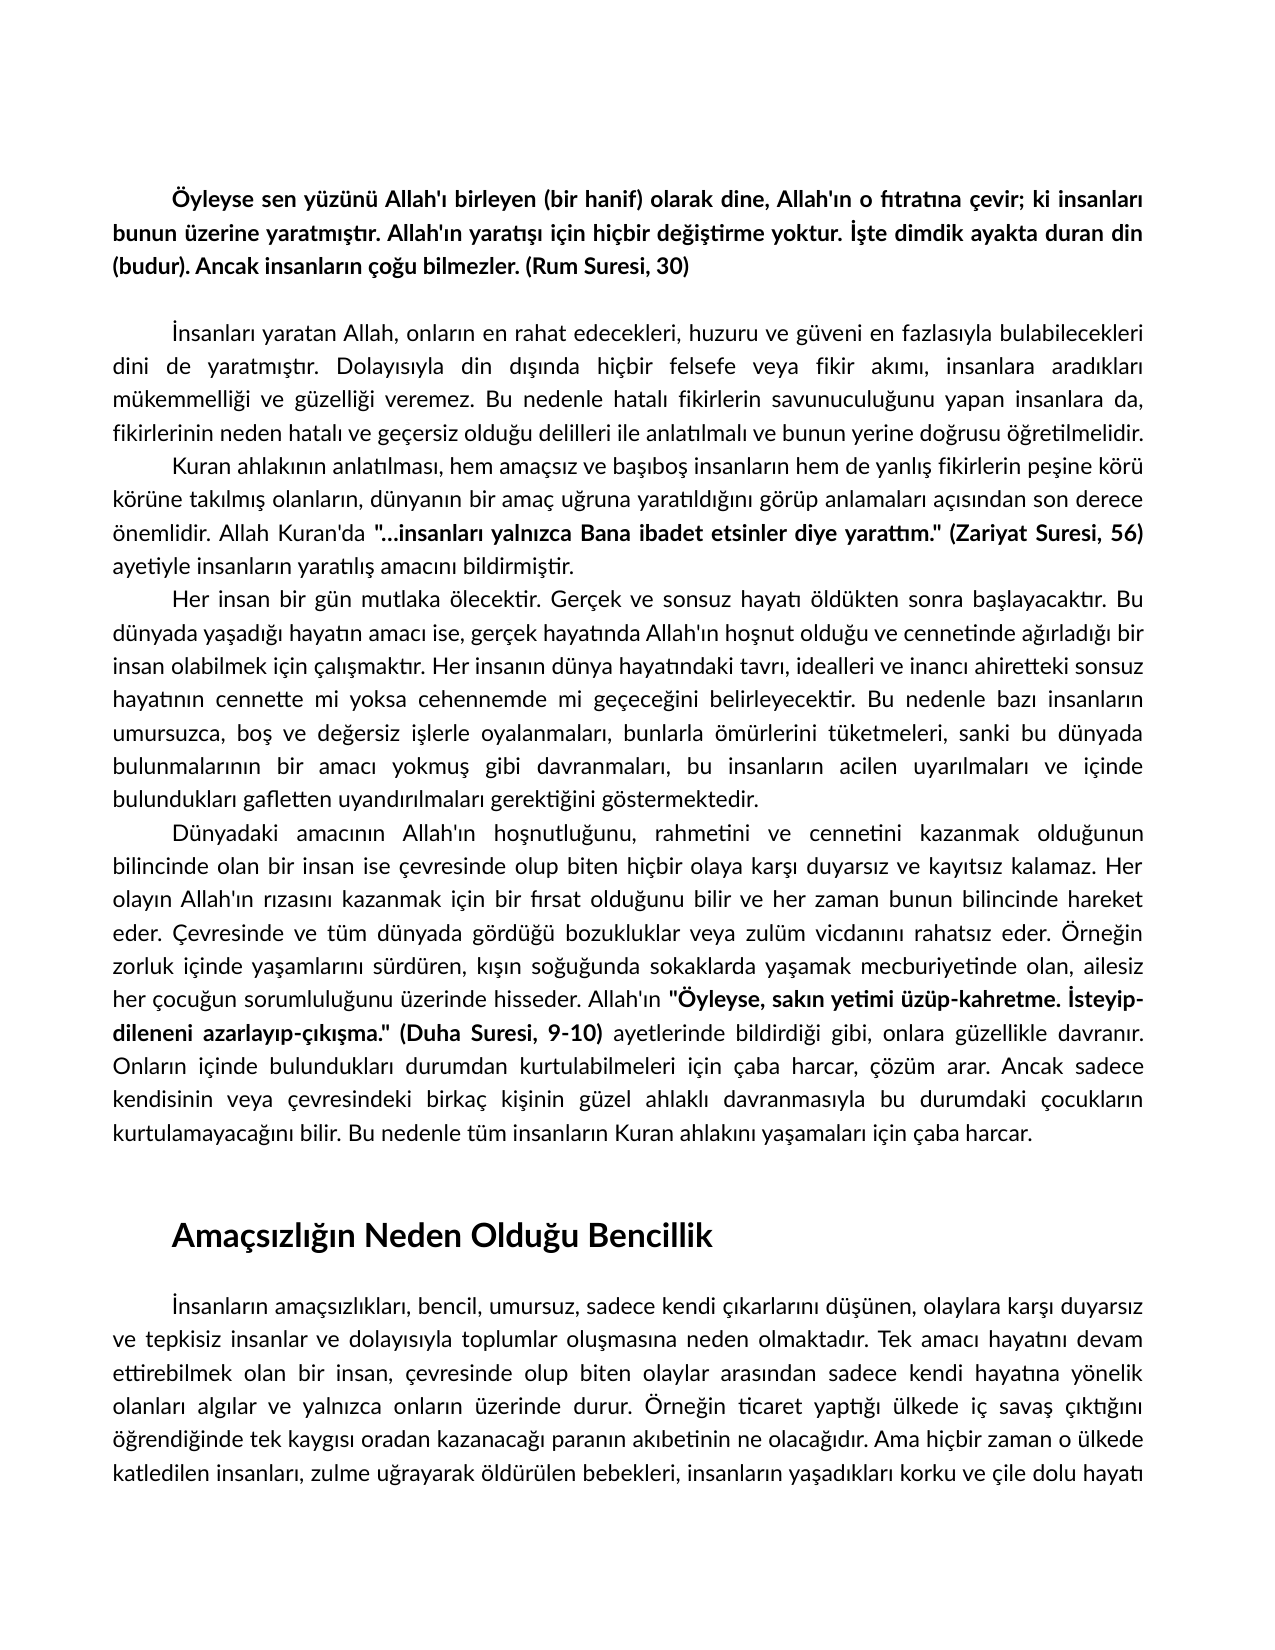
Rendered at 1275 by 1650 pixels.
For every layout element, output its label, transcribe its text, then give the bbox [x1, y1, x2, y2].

text İnsanların amaçsızlıkları, bencil, umursuz, sadece kendi çıkarlarını düşünen, olaylara karşı duyarsız ve tepkisiz insanlar ve dolayısıyla toplumlar oluşmasına neden olmaktadır. Tek amacı hayatını devam ettirebilmek olan bir insan, çevresinde olup biten olaylar arasından sadece kendi hayatına yönelik olanları algılar ve yalnızca onların üzerinde durur. Örneğin ticaret yaptığı ülkede iç savaş çıktığını öğrendiğinde tek kaygısı oradan kazanacağı paranın akıbetinin ne olacağıdır. Ama hiçbir zaman o ülkede katledilen insanları, zulme uğrayarak öldürülen bebekleri, insanların yaşadıkları korku ve çile dolu hayatı [112, 1288, 1145, 1488]
text Öyleyse sen yüzünü Allah'ı birleyen (bir hanif) olarak dine, Allah'ın o fıtratına çevir; ki insanları bunun üzerine yaratmıştır. Allah'ın yaratışı için hiçbir değiştirme yoktur. İşte dimdik ayakta duran din (budur). Ancak insanların çoğu bilmezler. (Rum Suresi, 30) [112, 181, 1145, 281]
text Her insan bir gün mutlaka ölecektir. Gerçek ve sonsuz hayatı öldükten sonra başlayacaktır. Bu dünyada yaşadığı hayatın amacı ise, gerçek hayatında Allah'ın hoşnut olduğu ve cennetinde ağırladığı bir insan olabilmek için çalışmaktır. Her insanın dünya hayatındaki tavrı, idealleri ve inancı ahiretteki sonsuz hayatının cennette mi yoksa cehennemde mi geçeceğini belirleyecektir. Bu nedenle bazı insanların umursuzca, boş ve değersiz işlerle oyalanmaları, bunlarla ömürlerini tüketmeleri, sanki bu dünyada bulunmalarının bir amacı yokmuş gibi davranmaları, bu insanların acilen uyarılmaları ve içinde bulundukları gafletten uyandırılmaları gerektiğini göstermektedir. [112, 581, 1145, 814]
text Amaçsızlığın Neden Olduğu Bencillik [112, 1214, 1145, 1254]
text İnsanları yaratan Allah, onların en rahat edecekleri, huzuru ve güveni en fazlasıyla bulabilecekleri dini de yaratmıştır. Dolayısıyla din dışında hiçbir felsefe veya fikir akımı, insanlara aradıkları mükemmelliği ve güzelliği veremez. Bu nedenle hatalı fikirlerin savunuculuğunu yapan insanlara da, fikirlerinin neden hatalı ve geçersiz olduğu delilleri ile anlatılmalı ve bunun yerine doğrusu öğretilmelidir. [112, 314, 1145, 448]
text Kuran ahlakının anlatılması, hem amaçsız ve başıboş insanların hem de yanlış fikirlerin peşine körü körüne takılmış olanların, dünyanın bir amaç uğruna yaratıldığını görüp anlamaları açısından son derece önemlidir. Allah Kuran'da "…insanları yalnızca Bana ibadet etsinler diye yarattım." (Zariyat Suresi, 56) ayetiyle insanların yaratılış amacını bildirmiştir. [112, 448, 1145, 581]
text Dünyadaki amacının Allah'ın hoşnutluğunu, rahmetini ve cennetini kazanmak olduğunun bilincinde olan bir insan ise çevresinde olup biten hiçbir olaya karşı duyarsız ve kayıtsız kalamaz. Her olayın Allah'ın rızasını kazanmak için bir fırsat olduğunu bilir ve her zaman bunun bilincinde hareket eder. Çevresinde ve tüm dünyada gördüğü bozukluklar veya zulüm vicdanını rahatsız eder. Örneğin zorluk içinde yaşamlarını sürdüren, kışın soğuğunda sokaklarda yaşamak mecburiyetinde olan, ailesiz her çocuğun sorumluluğunu üzerinde hisseder. Allah'ın "Öyleyse, sakın yetimi üzüp-kahretme. İsteyip-dileneni azarlayıp-çıkışma." (Duha Suresi, 9-10) ayetlerinde bildirdiği gibi, onlara güzellikle davranır. Onların içinde bulundukları durumdan kurtulabilmeleri için çaba harcar, çözüm arar. Ancak sadece kendisinin veya çevresindeki birkaç kişinin güzel ahlaklı davranmasıyla bu durumdaki çocukların kurtulamayacağını bilir. Bu nedenle tüm insanların Kuran ahlakını yaşamaları için çaba harcar. [112, 814, 1145, 1148]
